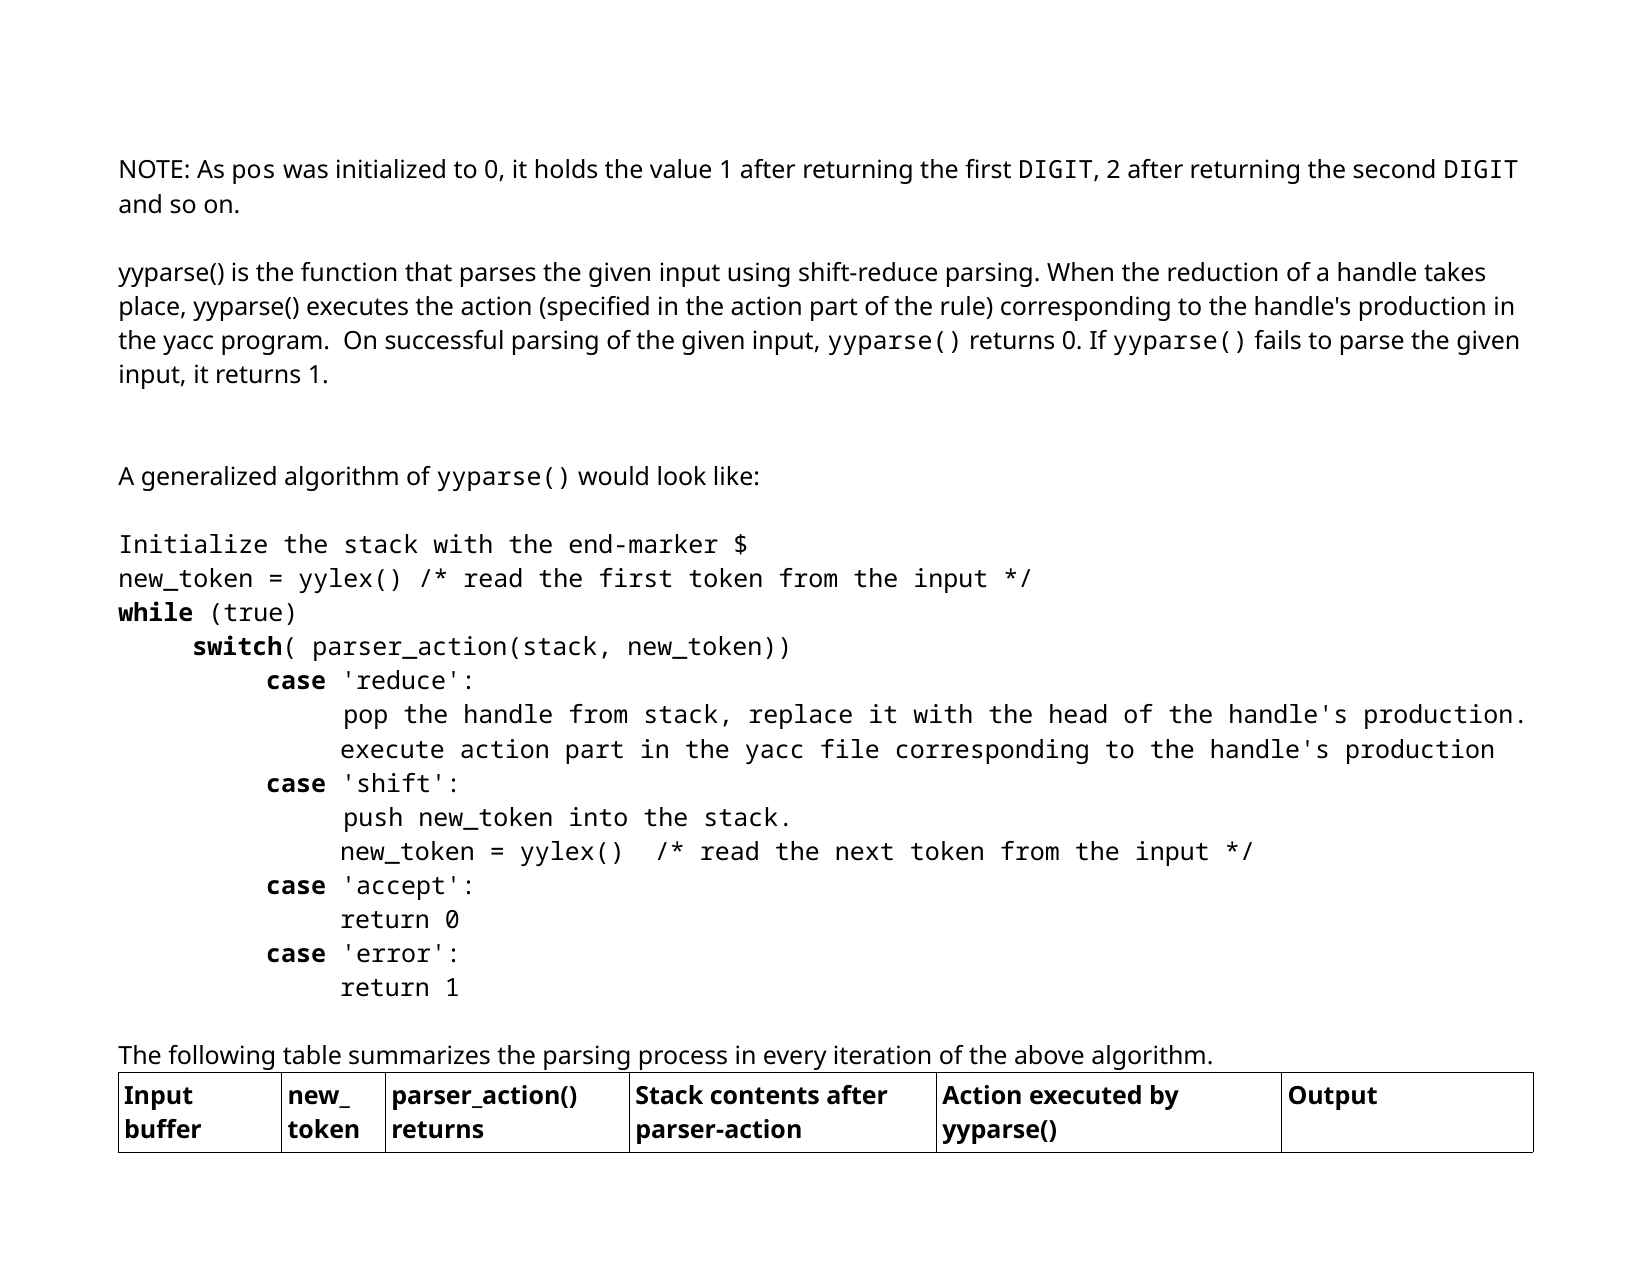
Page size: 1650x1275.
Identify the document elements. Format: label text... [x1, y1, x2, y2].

text case 'error': [118, 936, 1532, 970]
text case 'accept': [118, 867, 1532, 902]
table_header Output [1282, 1073, 1533, 1152]
text yyparse() is the function that parses the given input using shift-reduce parsing. When the reduction of a handle takes place, yyparse() executes the action (specified in the action part of the rule) corresponding to the handle's production in the yacc program. On successful parsing of the given input, yyparse() returns 0. If yyparse() fails to parse the given input, it returns 1. [118, 254, 1532, 391]
text execute action part in the yacc file corresponding to the handle's production [118, 731, 1532, 765]
text NOTE: As pos was initialized to 0, it holds the value 1 after returning the first DIGIT, 2 after returning the second DIGIT and so on. [118, 152, 1532, 220]
text A generalized algorithm of yyparse() would look like: [118, 459, 1532, 493]
text case 'shift': [118, 765, 1532, 799]
text Initialize the stack with the end-marker $ [118, 527, 1532, 561]
table_header parser_action() returns [386, 1073, 629, 1152]
text pop the handle from stack, replace it with the head of the handle's production. [118, 697, 1532, 731]
table_header Action executed by yyparse() [937, 1073, 1281, 1152]
text return 0 [118, 902, 1532, 936]
table_header new_ token [282, 1073, 385, 1152]
text new_token = yylex() /* read the first token from the input */ [118, 561, 1532, 595]
text while (true) [118, 595, 1532, 629]
text switch( parser_action(stack, new_token)) [118, 629, 1532, 663]
text case 'reduce': [118, 663, 1532, 697]
table_header Input buffer [119, 1073, 281, 1152]
table_header Stack contents after parser-action [630, 1073, 936, 1152]
text new_token = yylex() /* read the next token from the input */ [118, 833, 1532, 867]
text return 1 [118, 970, 1532, 1004]
text push new_token into the stack. [118, 799, 1532, 833]
text The following table summarizes the parsing process in every iteration of the above algorithm. [118, 1038, 1532, 1072]
